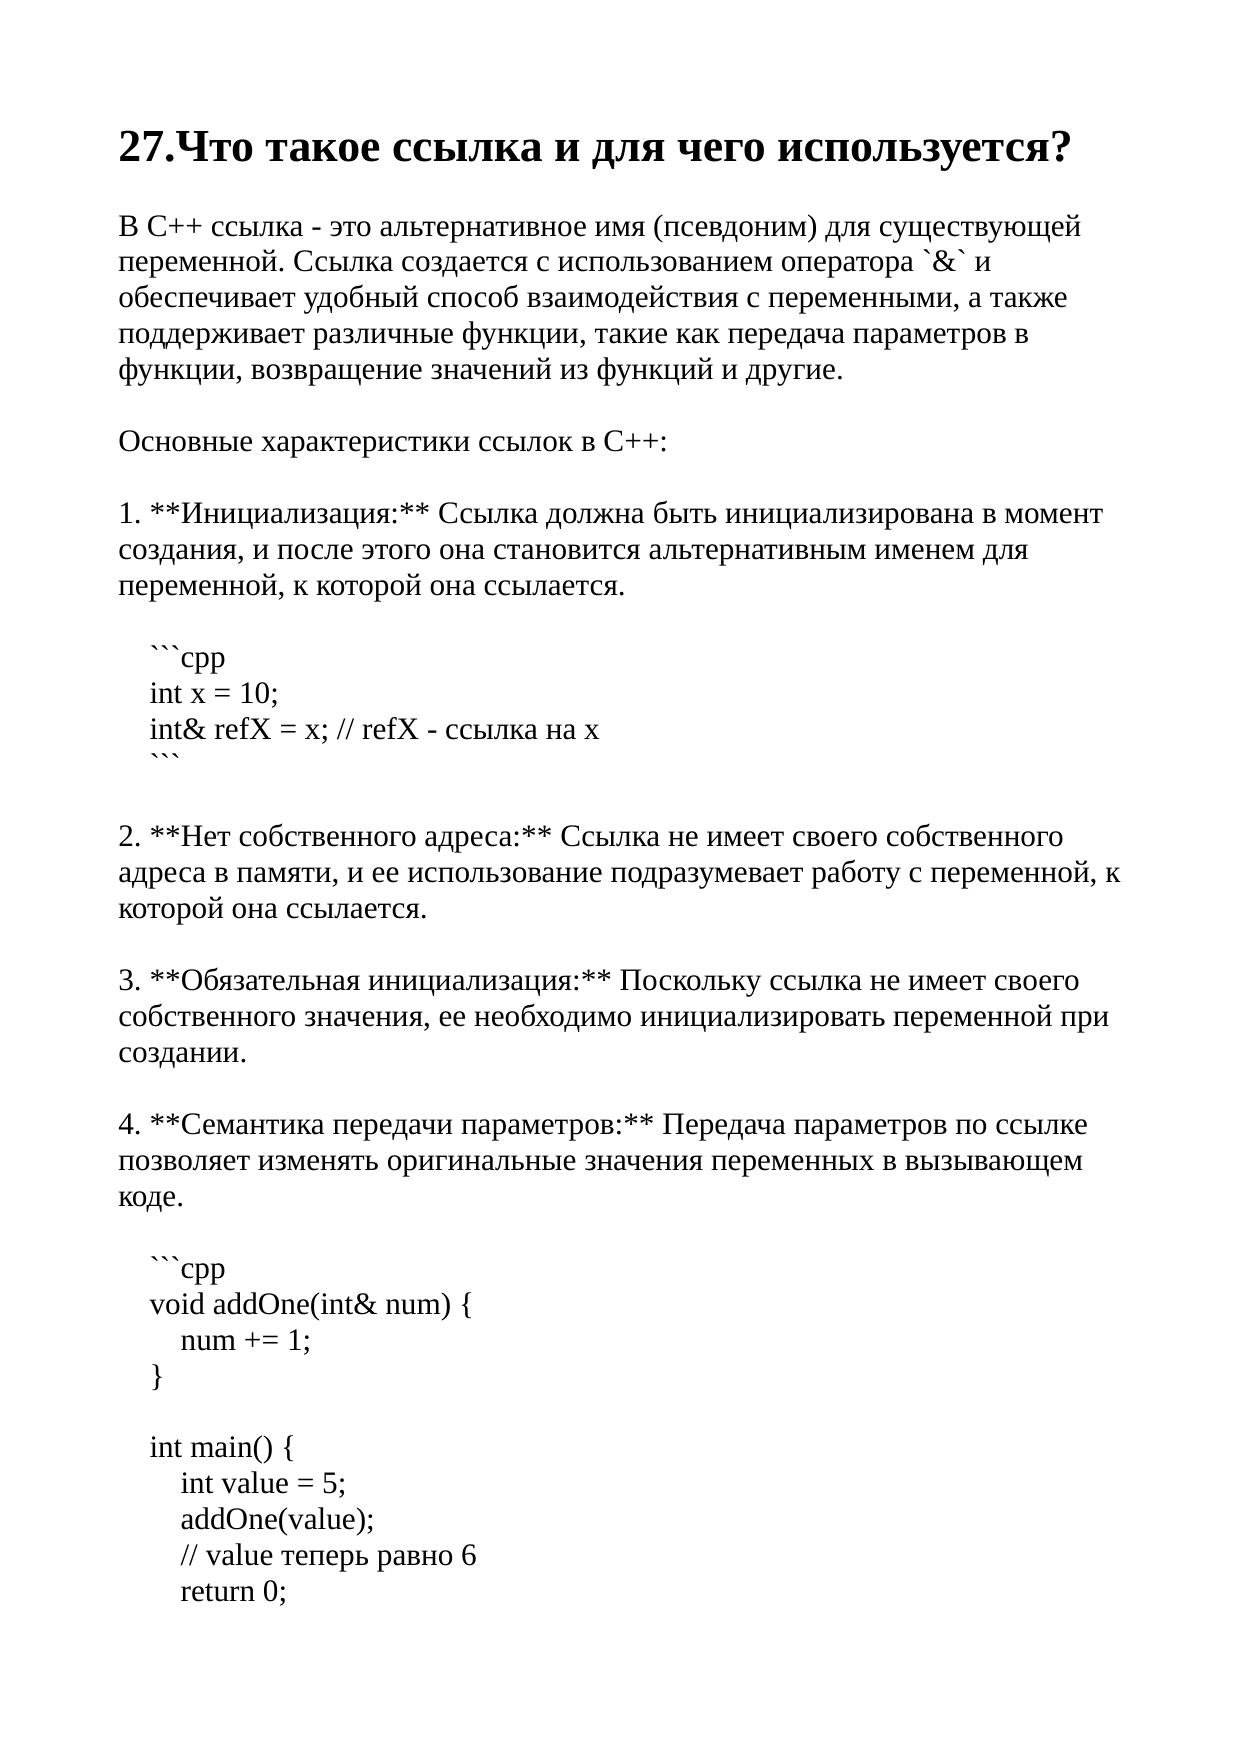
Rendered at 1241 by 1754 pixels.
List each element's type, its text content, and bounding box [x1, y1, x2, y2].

text num += 1; [118, 1321, 1122, 1357]
text ```cpp [118, 638, 1122, 674]
text addOne(value); [118, 1501, 1122, 1536]
text 27.Что такое ссылка и для чего используется? [118, 118, 1122, 171]
text return 0; [118, 1572, 1122, 1608]
text 1. **Инициализация:** Ссылка должна быть инициализирована в момент создания, и после этого она становится альтернативным именем для переменной, к которой она ссылается. [118, 494, 1122, 602]
text 2. **Нет собственного адреса:** Ссылка не имеет своего собственного адреса в памяти, и ее использование подразумевает работу с переменной, к которой она ссылается. [118, 818, 1122, 926]
text int value = 5; [118, 1464, 1122, 1501]
text ``` [118, 746, 1122, 782]
text 3. **Обязательная инициализация:** Поскольку ссылка не имеет своего собственного значения, ее необходимо инициализировать переменной при создании. [118, 961, 1122, 1069]
text } [118, 1357, 1122, 1393]
text int main() { [118, 1429, 1122, 1464]
text В C++ ссылка - это альтернативное имя (псевдоним) для существующей переменной. Ссылка создается с использованием оператора `&` и обеспечивает удобный способ взаимодействия с переменными, а также поддерживает различные функции, такие как передача параметров в функции, возвращение значений из функций и другие. [118, 207, 1122, 386]
text ```cpp [118, 1249, 1122, 1285]
text // value теперь равно 6 [118, 1536, 1122, 1572]
text int x = 10; [118, 674, 1122, 710]
text int& refX = x; // refX - ссылка на x [118, 710, 1122, 746]
text 4. **Семантика передачи параметров:** Передача параметров по ссылке позволяет изменять оригинальные значения переменных в вызывающем коде. [118, 1105, 1122, 1213]
text void addOne(int& num) { [118, 1285, 1122, 1321]
text Основные характеристики ссылок в C++: [118, 422, 1122, 458]
